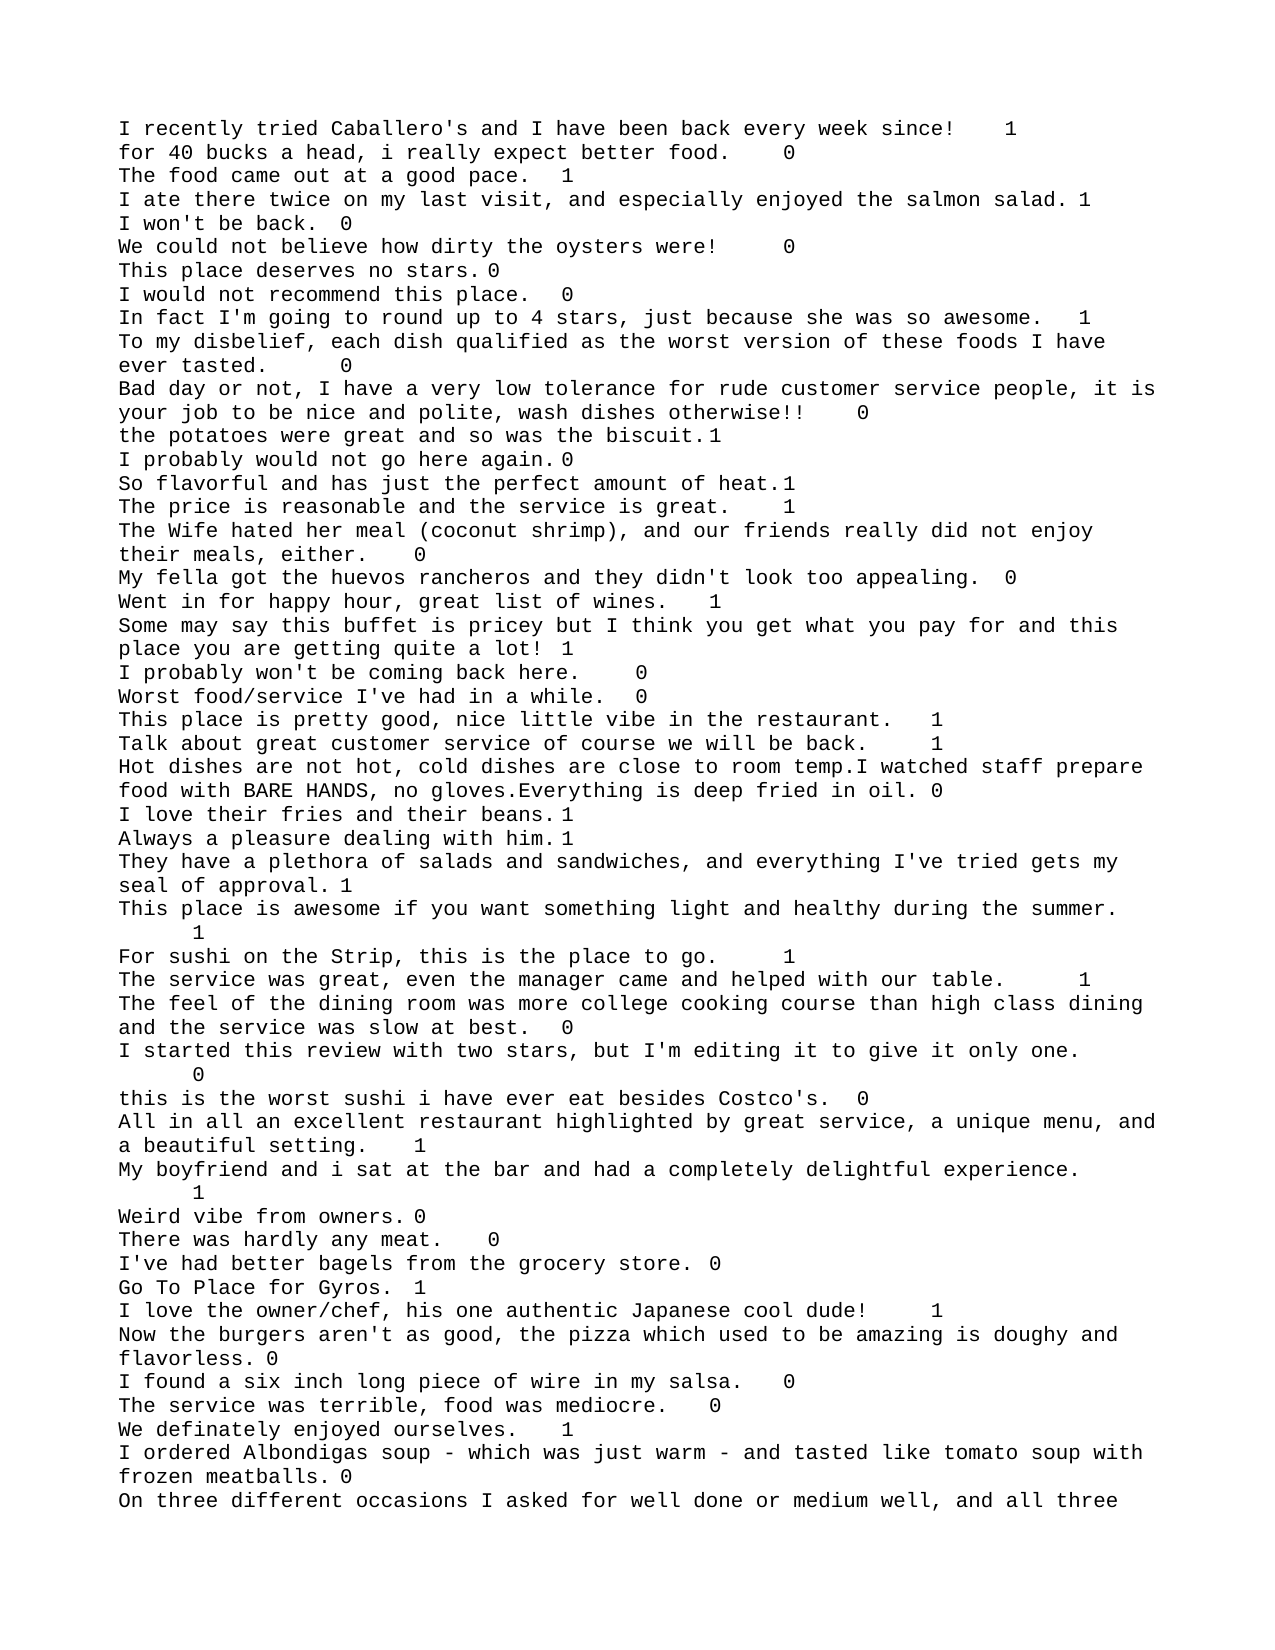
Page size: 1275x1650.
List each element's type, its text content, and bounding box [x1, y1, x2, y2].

text I recently tried Caballero's and I have been back every week since! 1 for 40 bucks a head, i really expect better food. 0 The food came out at a good pace. 1 I ate there twice on my last visit, and especially enjoyed the salmon salad. 1 I won't be back. 0 We could not believe how dirty the oysters were! 0 This place deserves no stars. 0 I would not recommend this place. 0 In fact I'm going to round up to 4 stars, just because she was so awesome. 1 To my disbelief, each dish qualified as the worst version of these foods I have ever tasted. 0 Bad day or not, I have a very low tolerance for rude customer service people, it is your job to be nice and polite, wash dishes otherwise!! 0 the potatoes were great and so was the biscuit. 1 I probably would not go here again. 0 So flavorful and has just the perfect amount of heat. 1 The price is reasonable and the service is great. 1 The Wife hated her meal (coconut shrimp), and our friends really did not enjoy their meals, either. 0 My fella got the huevos rancheros and they didn't look too appealing. 0 Went in for happy hour, great list of wines. 1 Some may say this buffet is pricey but I think you get what you pay for and this place you are getting quite a lot! 1 I probably won't be coming back here. 0 Worst food/service I've had in a while. 0 This place is pretty good, nice little vibe in the restaurant. 1 Talk about great customer service of course we will be back. 1 Hot dishes are not hot, cold dishes are close to room temp.I watched staff prepare food with BARE HANDS, no gloves.Everything is deep fried in oil. 0 I love their fries and their beans. 1 Always a pleasure dealing with him. 1 They have a plethora of salads and sandwiches, and everything I've tried gets my seal of approval. 1 This place is awesome if you want something light and healthy during the summer. 1 For sushi on the Strip, this is the place to go. 1 The service was great, even the manager came and helped with our table. 1 The feel of the dining room was more college cooking course than high class dining and the service was slow at best. 0 I started this review with two stars, but I'm editing it to give it only one. 0 this is the worst sushi i have ever eat besides Costco's. 0 All in all an excellent restaurant highlighted by great service, a unique menu, and a beautiful setting. 1 My boyfriend and i sat at the bar and had a completely delightful experience. 1 Weird vibe from owners. 0 There was hardly any meat. 0 I've had better bagels from the grocery store. 0 Go To Place for Gyros. 1 I love the owner/chef, his one authentic Japanese cool dude! 1 Now the burgers aren't as good, the pizza which used to be amazing is doughy and flavorless. 0 I found a six inch long piece of wire in my salsa. 0 The service was terrible, food was mediocre. 0 We definately enjoyed ourselves. 1 I ordered Albondigas soup - which was just warm - and tasted like tomato soup with frozen meatballs. 0 On three different occasions I asked for well done or medium well, and all three [118, 118, 1157, 1513]
